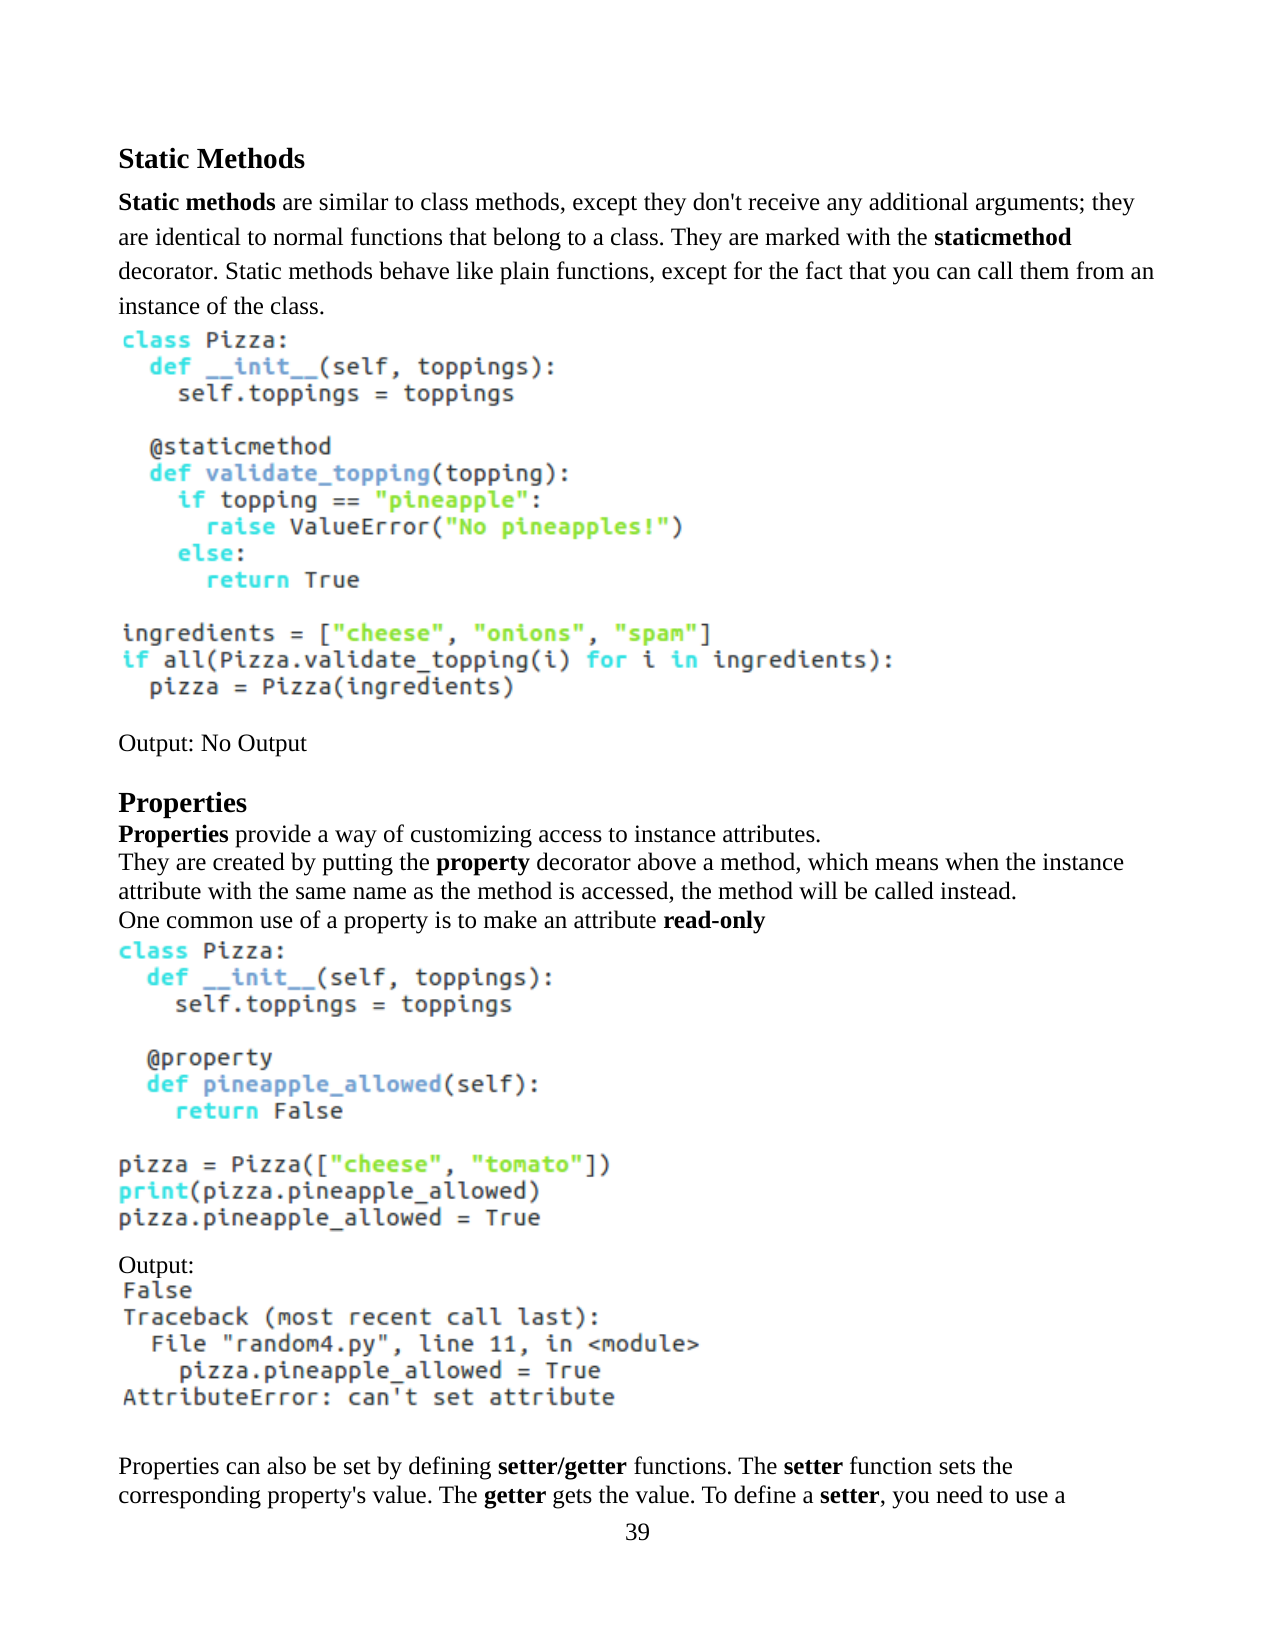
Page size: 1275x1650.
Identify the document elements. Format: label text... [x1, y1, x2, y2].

text Properties provide a way of customizing access to instance attributes. They are created by putting the property decorator above a method, which means when the instance attribute with the same name as the method is accessed, the method will be called instead. One common use of a property is to make an attribute read-only [118, 819, 1157, 934]
text Properties can also be set by defining setter/getter functions. The setter function sets the corresponding property's value. The getter gets the value. To define a setter, you need to use a [118, 1451, 1157, 1509]
text Output: No Output [118, 728, 1157, 756]
text Properties [118, 785, 1157, 819]
subtitle Static Methods [118, 141, 1157, 175]
text Output: [118, 1250, 1157, 1279]
text Static methods are similar to class methods, except they don't receive any additional arguments; they are identical to normal functions that belong to a class. They are marked with the staticmethod decorator. Static methods behave like plain functions, except for the fact that you can call them from an instance of the class. [118, 187, 1157, 319]
